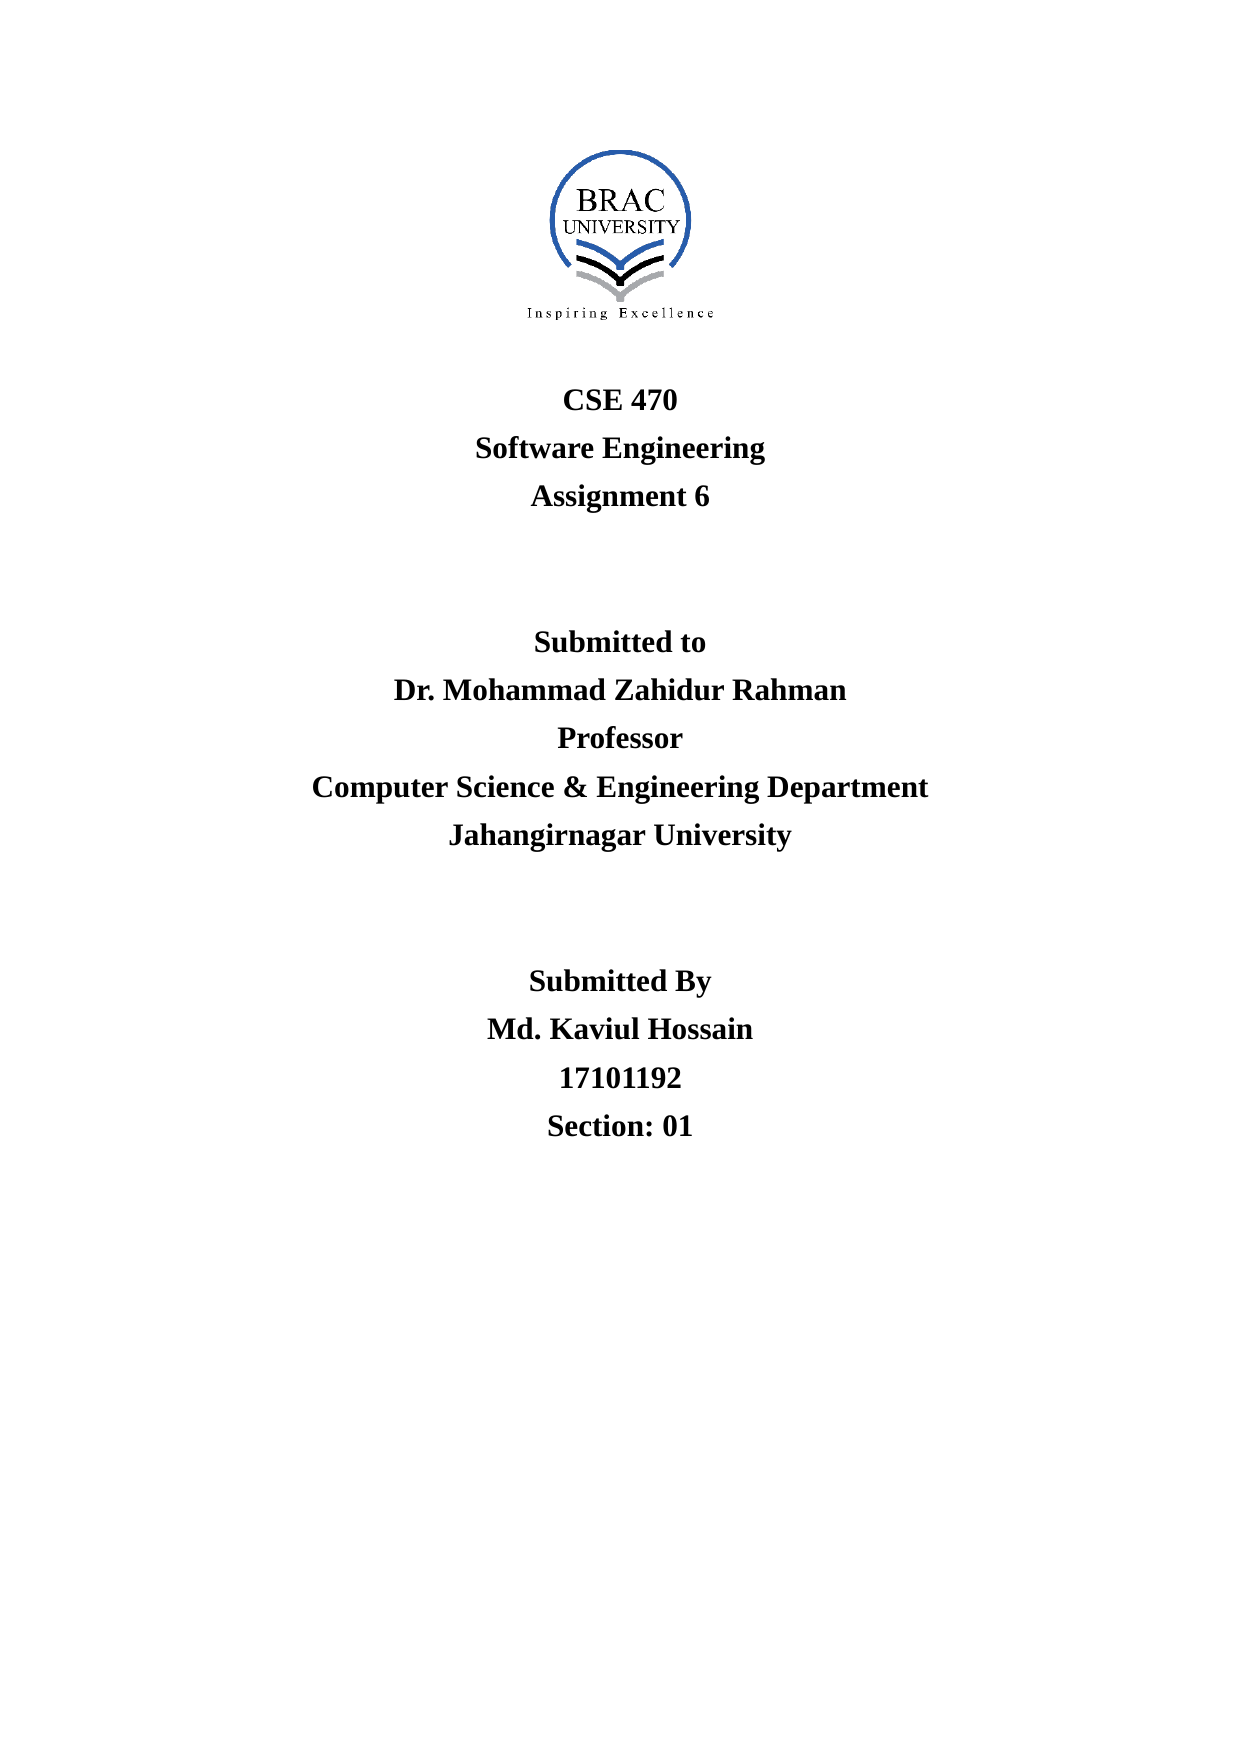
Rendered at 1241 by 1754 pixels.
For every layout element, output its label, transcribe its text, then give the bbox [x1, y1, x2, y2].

text Submitted to [150, 623, 1090, 659]
text Submitted By [150, 962, 1090, 998]
text Professor [150, 720, 1090, 756]
text 17101192 [150, 1059, 1090, 1095]
text Software Engineering [150, 429, 1090, 465]
text Section: 01 [150, 1107, 1090, 1143]
text CSE 470 [150, 381, 1090, 417]
text Computer Science & Engineering Department [150, 768, 1090, 804]
text Dr. Mohammad Zahidur Rahman [150, 671, 1090, 707]
text Assignment 6 [150, 478, 1090, 513]
text Md. Kaviul Hossain [150, 1010, 1090, 1046]
text Jahangirnagar University [150, 817, 1090, 853]
